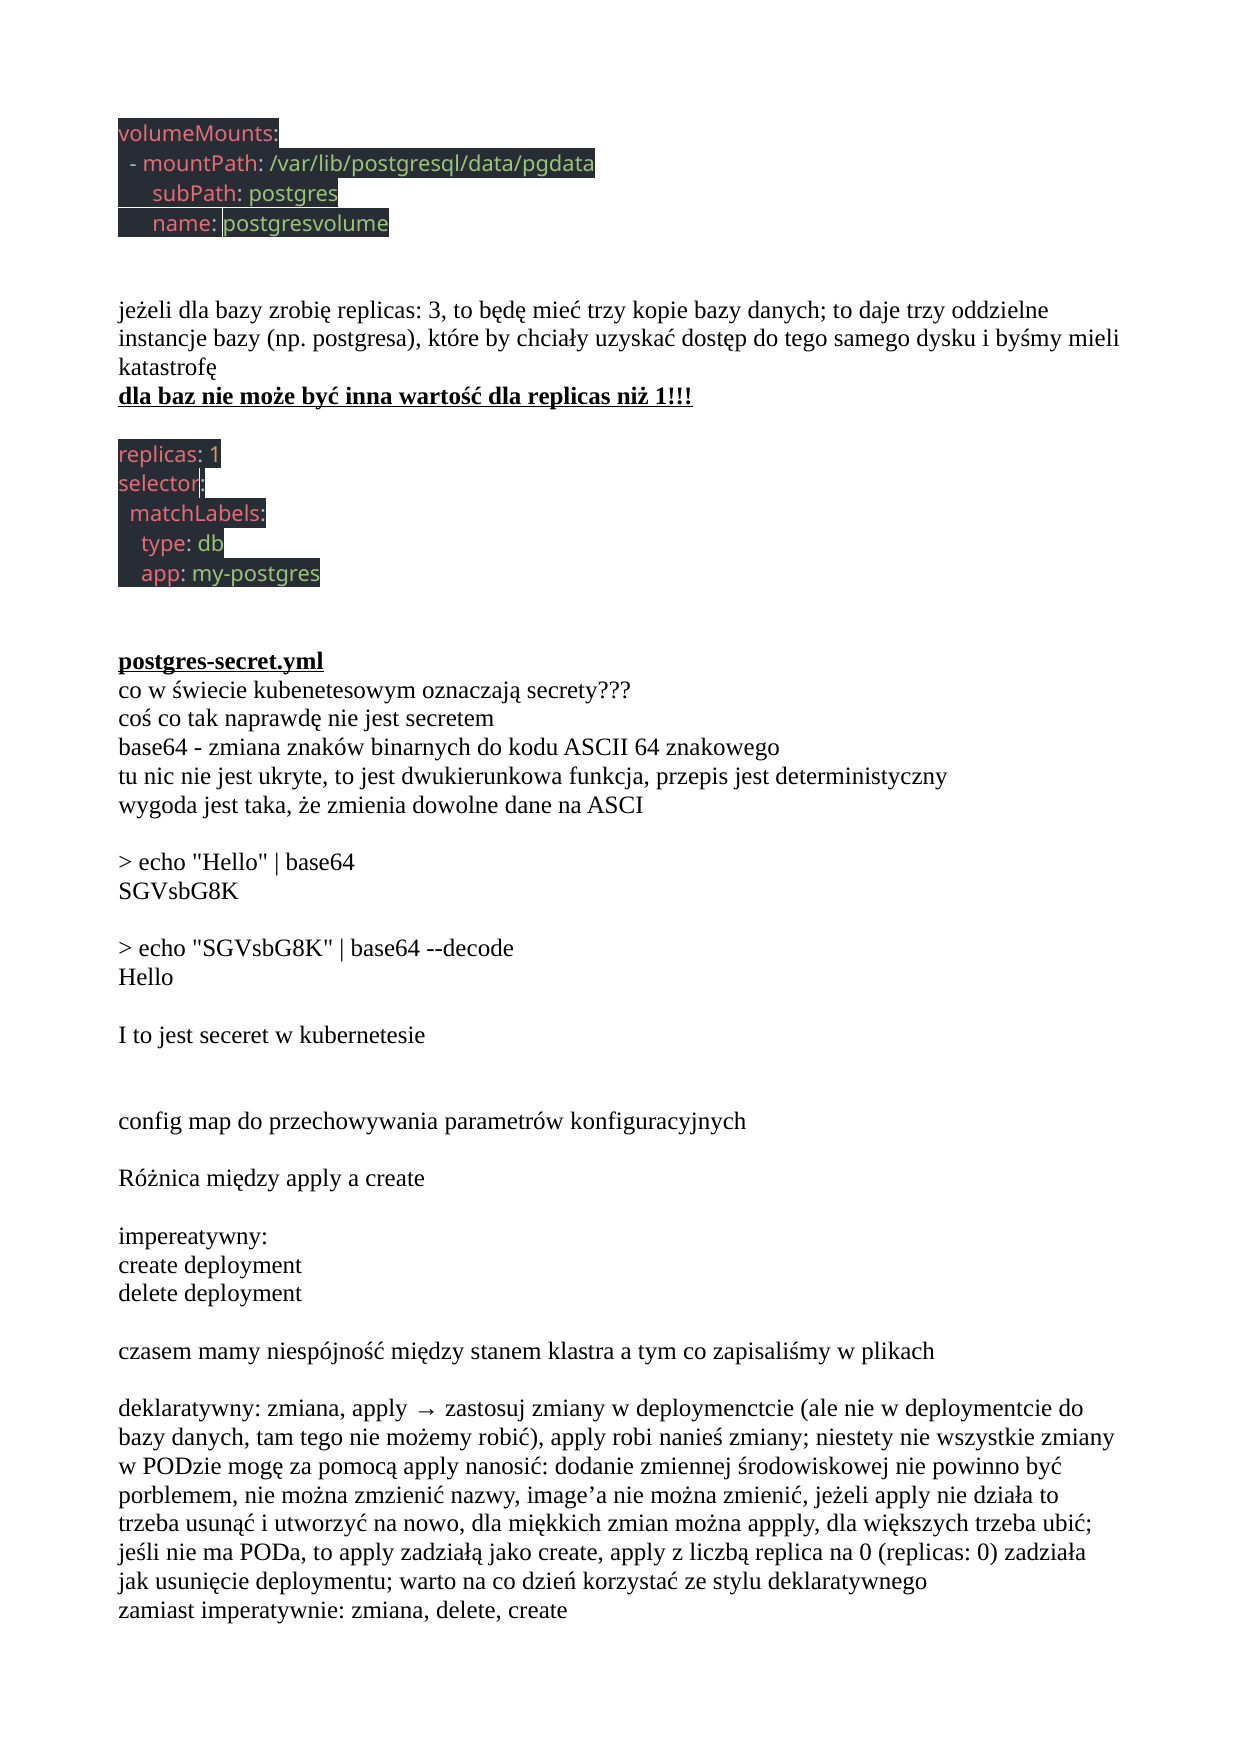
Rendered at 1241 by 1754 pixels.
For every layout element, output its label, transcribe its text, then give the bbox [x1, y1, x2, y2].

text base64 - zmiana znaków binarnych do kodu ASCII 64 znakowego [118, 732, 1122, 761]
text matchLabels: [118, 498, 1122, 528]
text volumeMounts: [118, 118, 1122, 148]
text > echo "Hello" | base64 [118, 847, 1122, 876]
text - mountPath: /var/lib/postgresql/data/pgdata [118, 148, 1122, 178]
text name: postgresvolume [118, 207, 1122, 237]
text zamiast imperatywnie: zmiana, delete, create [118, 1595, 1122, 1623]
text dla baz nie może być inna wartość dla replicas niż 1!!! [118, 381, 1122, 410]
text deklaratywny: zmiana, apply → zastosuj zmiany w deploymenctcie (ale nie w deploymentcie do bazy danych, tam tego nie możemy robić), apply robi nanieś zmiany; niestety nie wszystkie zmiany w PODzie mogę za pomocą apply nanosić: dodanie zmiennej środowiskowej nie powinno być porblemem, nie można zmzienić nazwy, image’a nie można zmienić, jeżeli apply nie działa to trzeba usunąć i utworzyć na nowo, dla miękkich zmian można appply, dla większych trzeba ubić; jeśli nie ma PODa, to apply zadziałą jako create, apply z liczbą replica na 0 (replicas: 0) zadziała jak usunięcie deploymentu; warto na co dzień korzystać ze stylu deklaratywnego [118, 1393, 1122, 1595]
text co w świecie kubenetesowym oznaczają secrety??? [118, 675, 1122, 703]
text app: my-postgres [118, 558, 1122, 587]
text impereatywny: [118, 1221, 1122, 1250]
text subPath: postgres [118, 178, 1122, 207]
text config map do przechowywania parametrów konfiguracyjnych [118, 1106, 1122, 1135]
text SGVsbG8K [118, 876, 1122, 905]
text Różnica między apply a create [118, 1163, 1122, 1192]
text selector: [118, 468, 1122, 498]
text type: db [118, 528, 1122, 558]
text delete deployment [118, 1278, 1122, 1307]
text coś co tak naprawdę nie jest secretem [118, 703, 1122, 732]
text tu nic nie jest ukryte, to jest dwukierunkowa funkcja, przepis jest deterministyczny [118, 761, 1122, 790]
text replicas: 1 [118, 438, 1122, 468]
text > echo "SGVsbG8K" | base64 --decode [118, 933, 1122, 962]
text I to jest seceret w kubernetesie [118, 1020, 1122, 1048]
text create deployment [118, 1250, 1122, 1278]
text czasem mamy niespójność między stanem klastra a tym co zapisaliśmy w plikach [118, 1336, 1122, 1365]
text jeżeli dla bazy zrobię replicas: 3, to będę mieć trzy kopie bazy danych; to daje trzy oddzielne instancje bazy (np. postgresa), które by chciały uzyskać dostęp do tego samego dysku i byśmy mieli katastrofę [118, 295, 1122, 381]
text wygoda jest taka, że zmienia dowolne dane na ASCI [118, 790, 1122, 818]
text Hello [118, 962, 1122, 991]
text postgres-secret.yml [118, 646, 1122, 675]
